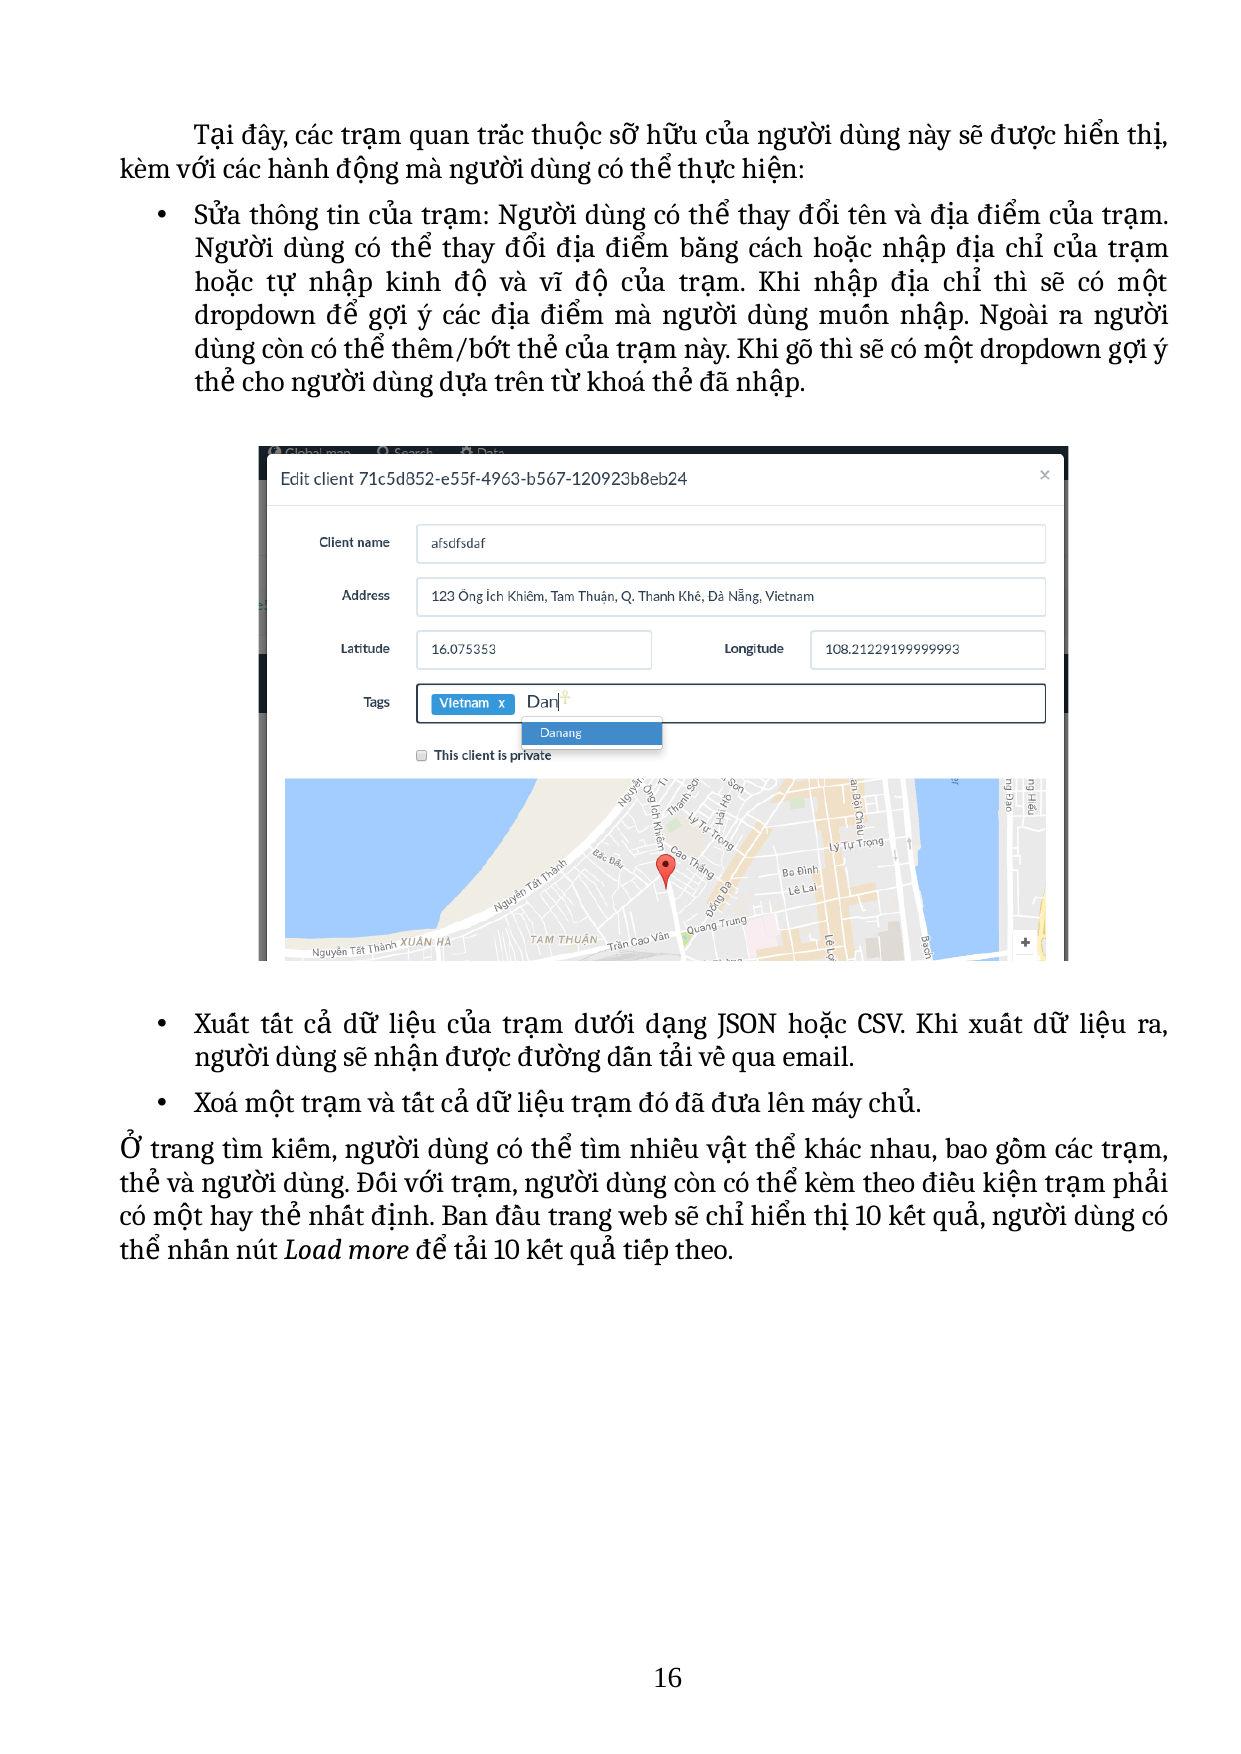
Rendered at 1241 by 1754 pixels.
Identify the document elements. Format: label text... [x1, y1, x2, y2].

list Xuất tất cả dữ liệu của trạm dưới dạng JSON hoặc CSV. Khi xuất dữ liệu ra, người dùng sẽ nhận được đường dẫn tải về qua email. [157, 1007, 1169, 1074]
text Ở trang tìm kiếm, người dùng có thể tìm nhiều vật thể khác nhau, bao gồm các trạm, thẻ và người dùng. Đối với trạm, người dùng còn có thể kèm theo điều kiện trạm phải có một hay thẻ nhất định. Ban đầu trang web sẽ chỉ hiển thị 10 kết quả, người dùng có thể nhấn nút Load more để tải 10 kết quả tiếp theo. [119, 1132, 1169, 1267]
text Tại đây, các trạm quan trắc thuộc sỡ hữu của người dùng này sẽ được hiển thị, kèm với các hành động mà người dùng có thể thực hiện: [119, 118, 1169, 185]
picture [258, 446, 1069, 961]
list Sửa thông tin của trạm: Người dùng có thể thay đổi tên và địa điểm của trạm. Người dùng có thể thay đổi địa điểm bằng cách hoặc nhập địa chỉ của trạm hoặc tự nhập kinh độ và vĩ độ của trạm. Khi nhập địa chỉ thì sẽ có một dropdown để gợi ý các địa điểm mà người dùng muốn nhập. Ngoài ra người dùng còn có thể thêm/bớt thẻ của trạm này. Khi gõ thì sẽ có một dropdown gợi ý thẻ cho người dùng dựa trên từ khoá thẻ đã nhập. [157, 198, 1169, 399]
list Xoá một trạm và tất cả dữ liệu trạm đó đã đưa lên máy chủ. [157, 1086, 1169, 1120]
